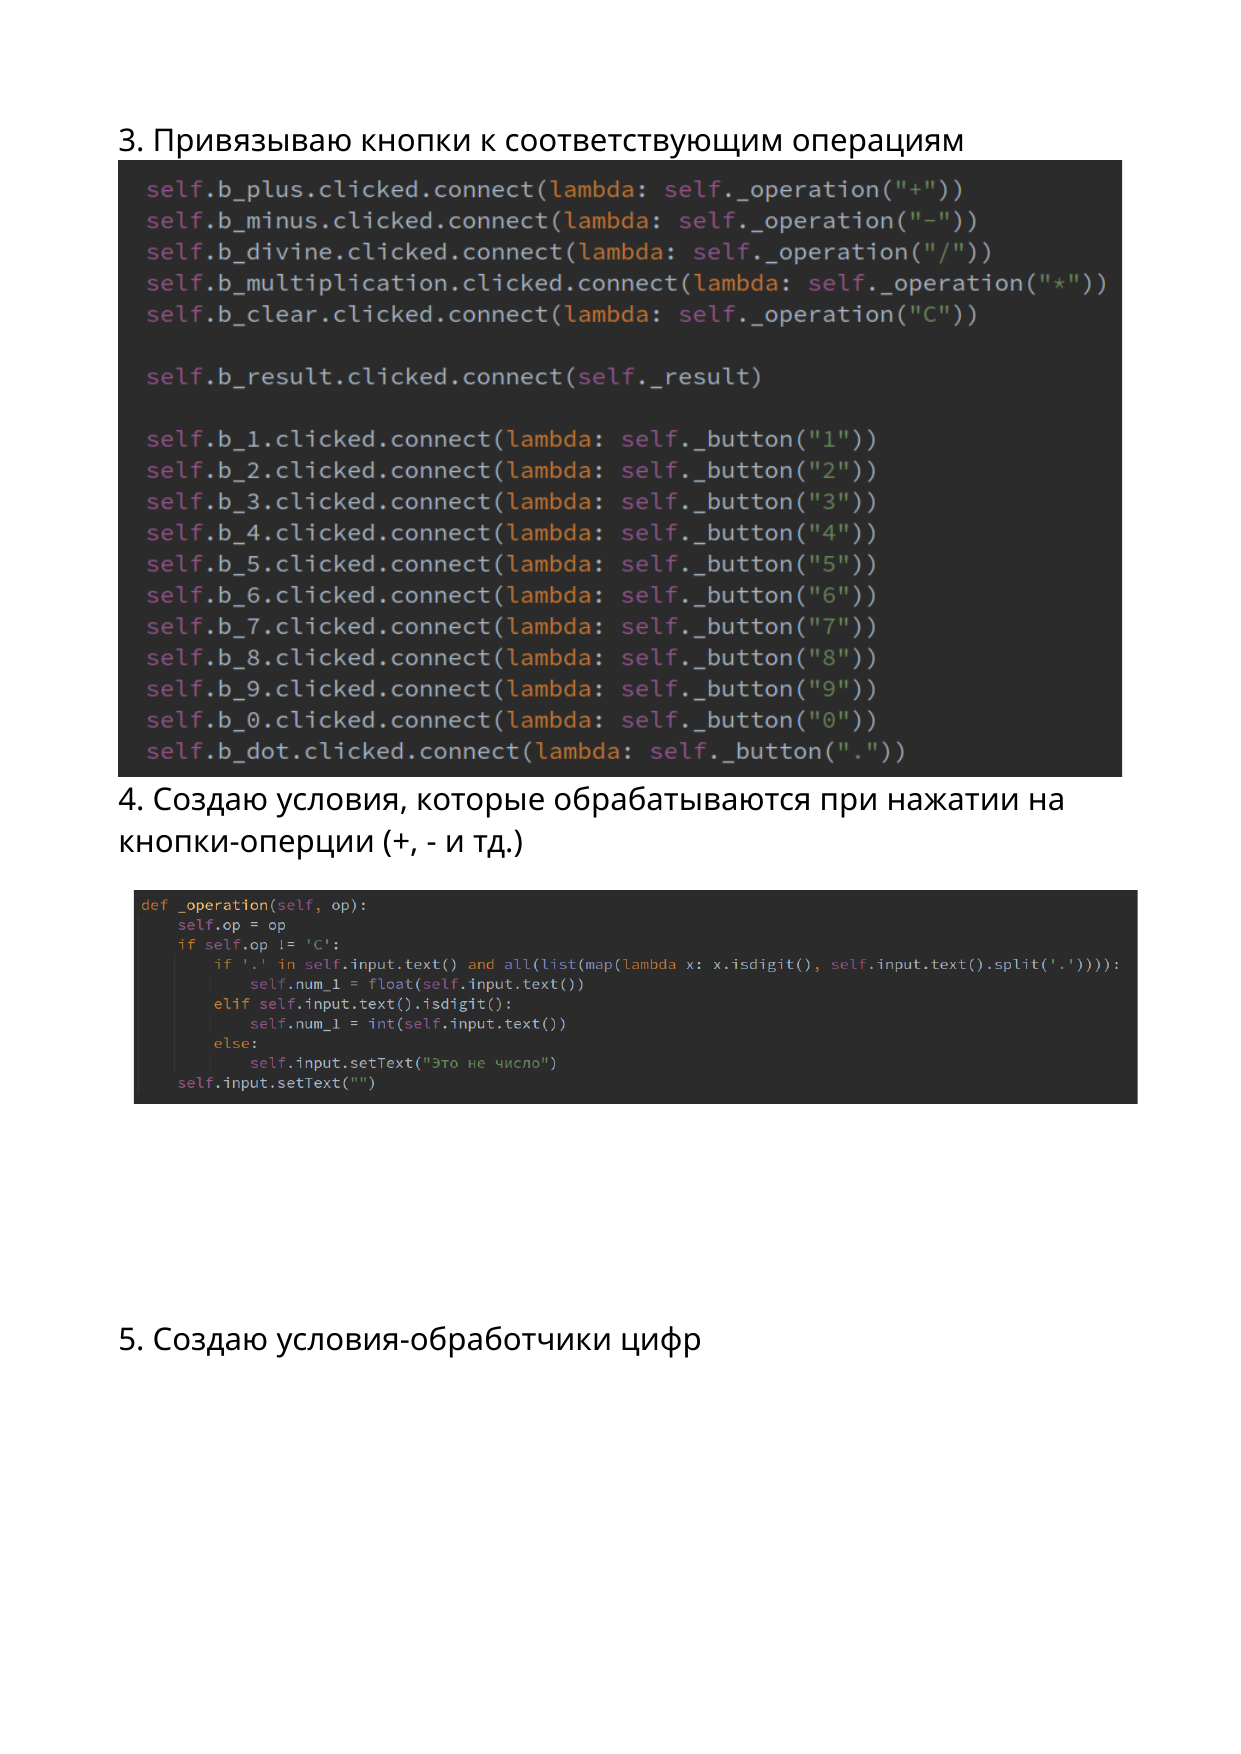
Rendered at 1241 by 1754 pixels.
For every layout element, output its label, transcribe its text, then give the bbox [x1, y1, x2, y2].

picture [118, 160, 1123, 777]
text 4. Создаю условия, которые обрабатываются при нажатии на кнопки-оперции (+, - и тд.) [118, 777, 1122, 862]
text 3. Привязываю кнопки к соответствующим операциям [118, 118, 1122, 160]
text 5. Создаю условия-обработчики цифр [118, 1317, 1122, 1359]
picture [133, 890, 1138, 1104]
